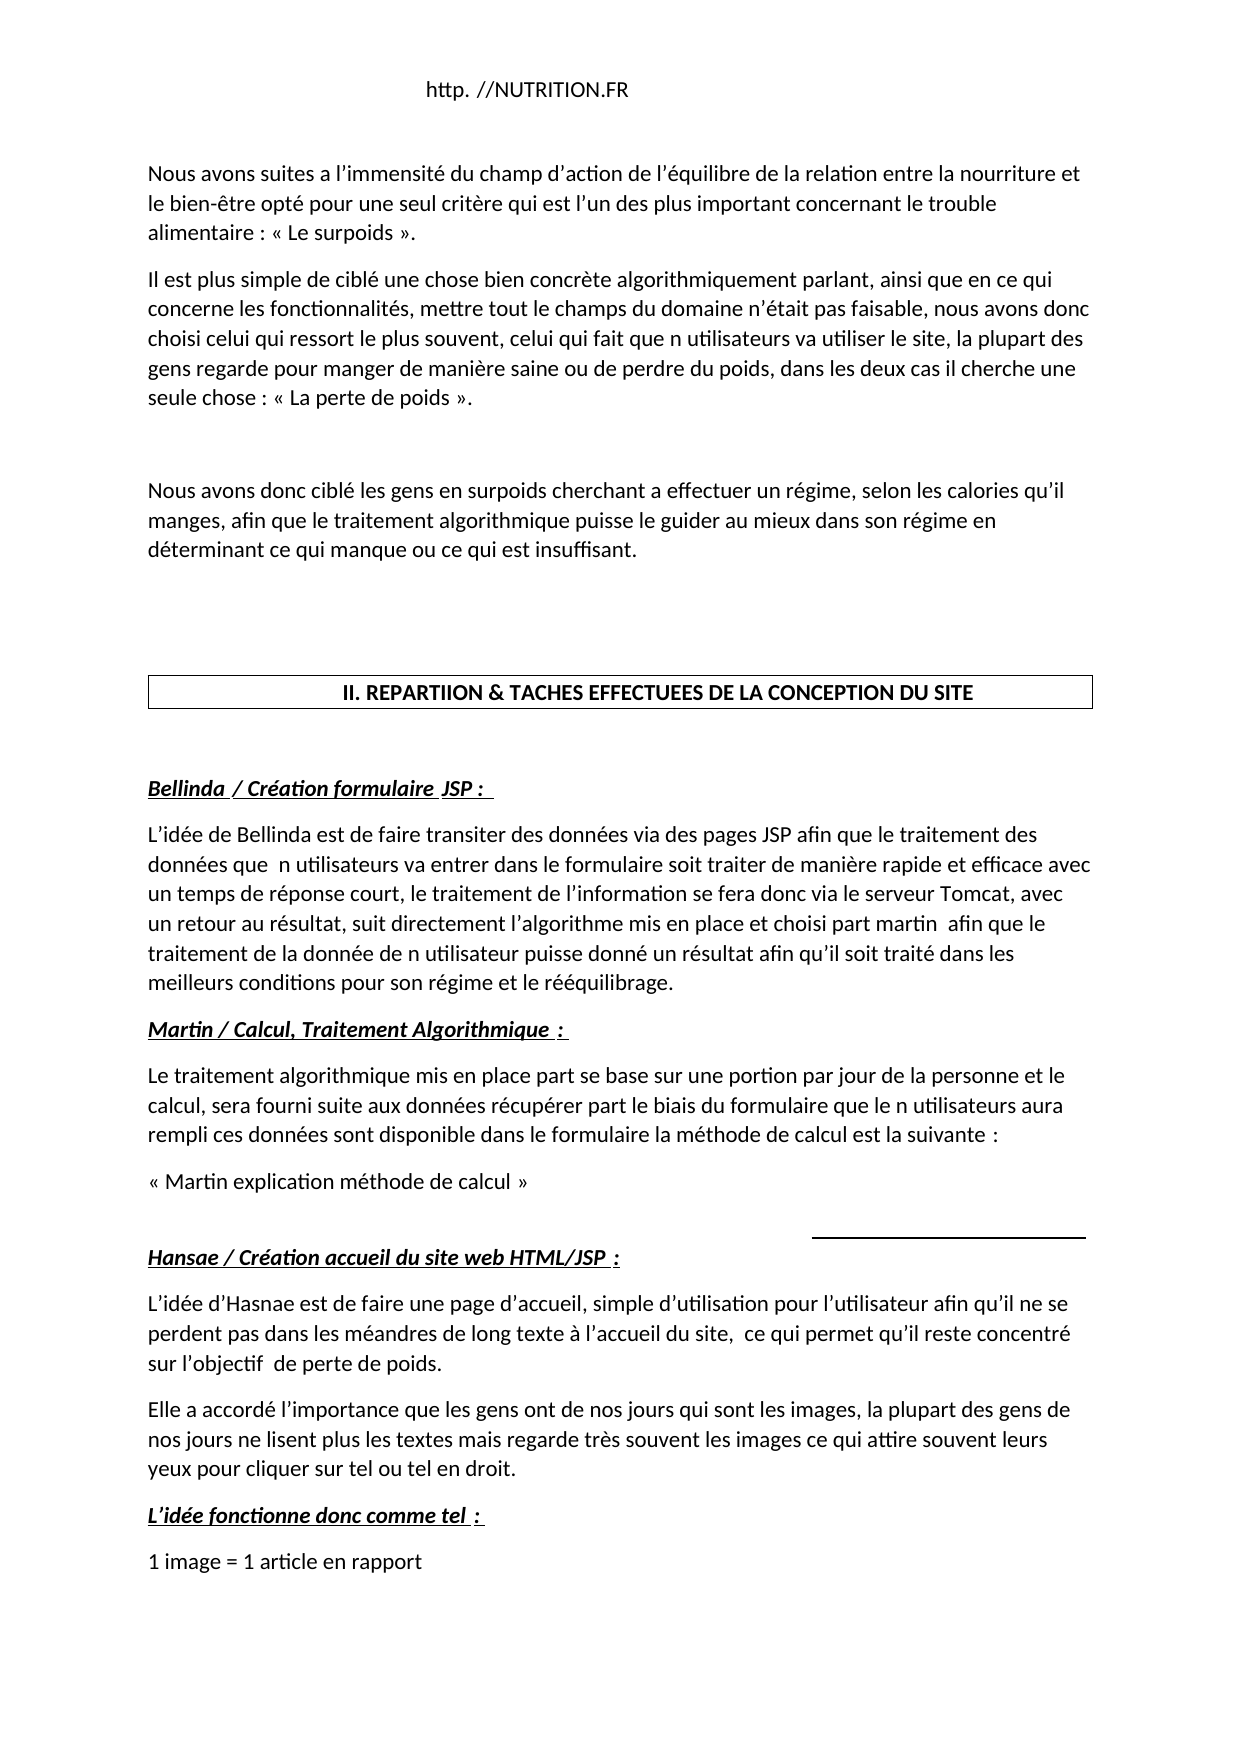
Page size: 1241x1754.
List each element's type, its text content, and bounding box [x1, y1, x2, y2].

text Martin / Calcul, Traitement Algorithmique : [148, 1015, 1093, 1043]
text Le traitement algorithmique mis en place part se base sur une portion par jour de la personne et le calcul, sera fourni suite aux données récupérer part le biais du formulaire que le n utilisateurs aura rempli ces données sont disponible dans le formulaire la méthode de calcul est la suivante : [148, 1061, 1093, 1148]
text Il est plus simple de ciblé une chose bien concrète algorithmiquement parlant, ainsi que en ce qui concerne les fonctionnalités, mettre tout le champs du domaine n’était pas faisable, nous avons donc choisi celui qui ressort le plus souvent, celui qui fait que n utilisateurs va utiliser le site, la plupart des gens regarde pour manger de manière saine ou de perdre du poids, dans les deux cas il cherche une seule chose : « La perte de poids ». [148, 265, 1093, 412]
text Hansae / Création accueil du site web HTML/JSP : [148, 1213, 1093, 1271]
text L’idée d’Hasnae est de faire une page d’accueil, simple d’utilisation pour l’utilisateur afin qu’il ne se perdent pas dans les méandres de long texte à l’accueil du site, ce qui permet qu’il reste concentré sur l’objectif de perte de poids. [148, 1289, 1093, 1377]
text « Martin explication méthode de calcul » [148, 1167, 1093, 1195]
text L’idée fonctionne donc comme tel : [148, 1501, 1093, 1529]
text 1 image = 1 article en rapport [148, 1547, 1093, 1605]
text Bellinda / Création formulaire JSP : [148, 774, 1093, 802]
text L’idée de Bellinda est de faire transiter des données via des pages JSP afin que le traitement des données que n utilisateurs va entrer dans le formulaire soit traiter de manière rapide et efficace avec un temps de réponse court, le traitement de l’information se fera donc via le serveur Tomcat, avec un retour au résultat, suit directement l’algorithme mis en place et choisi part martin afin que le traitement de la donnée de n utilisateur puisse donné un résultat afin qu’il soit traité dans les meilleurs conditions pour son régime et le rééquilibrage. [148, 820, 1093, 996]
text II. REPARTIION & TACHES EFFECTUEES DE LA CONCEPTION DU SITE [149, 676, 1092, 708]
text Nous avons donc ciblé les gens en surpoids cherchant a effectuer un régime, selon les calories qu’il manges, afin que le traitement algorithmique puisse le guider au mieux dans son régime en déterminant ce qui manque ou ce qui est insuffisant. [148, 476, 1093, 564]
text Nous avons suites a l’immensité du champ d’action de l’équilibre de la relation entre la nourriture et le bien-être opté pour une seul critère qui est l’un des plus important concernant le trouble alimentaire : « Le surpoids ». [148, 159, 1093, 246]
text Elle a accordé l’importance que les gens ont de nos jours qui sont les images, la plupart des gens de nos jours ne lisent plus les textes mais regarde très souvent les images ce qui attire souvent leurs yeux pour cliquer sur tel ou tel en droit. [148, 1395, 1093, 1482]
